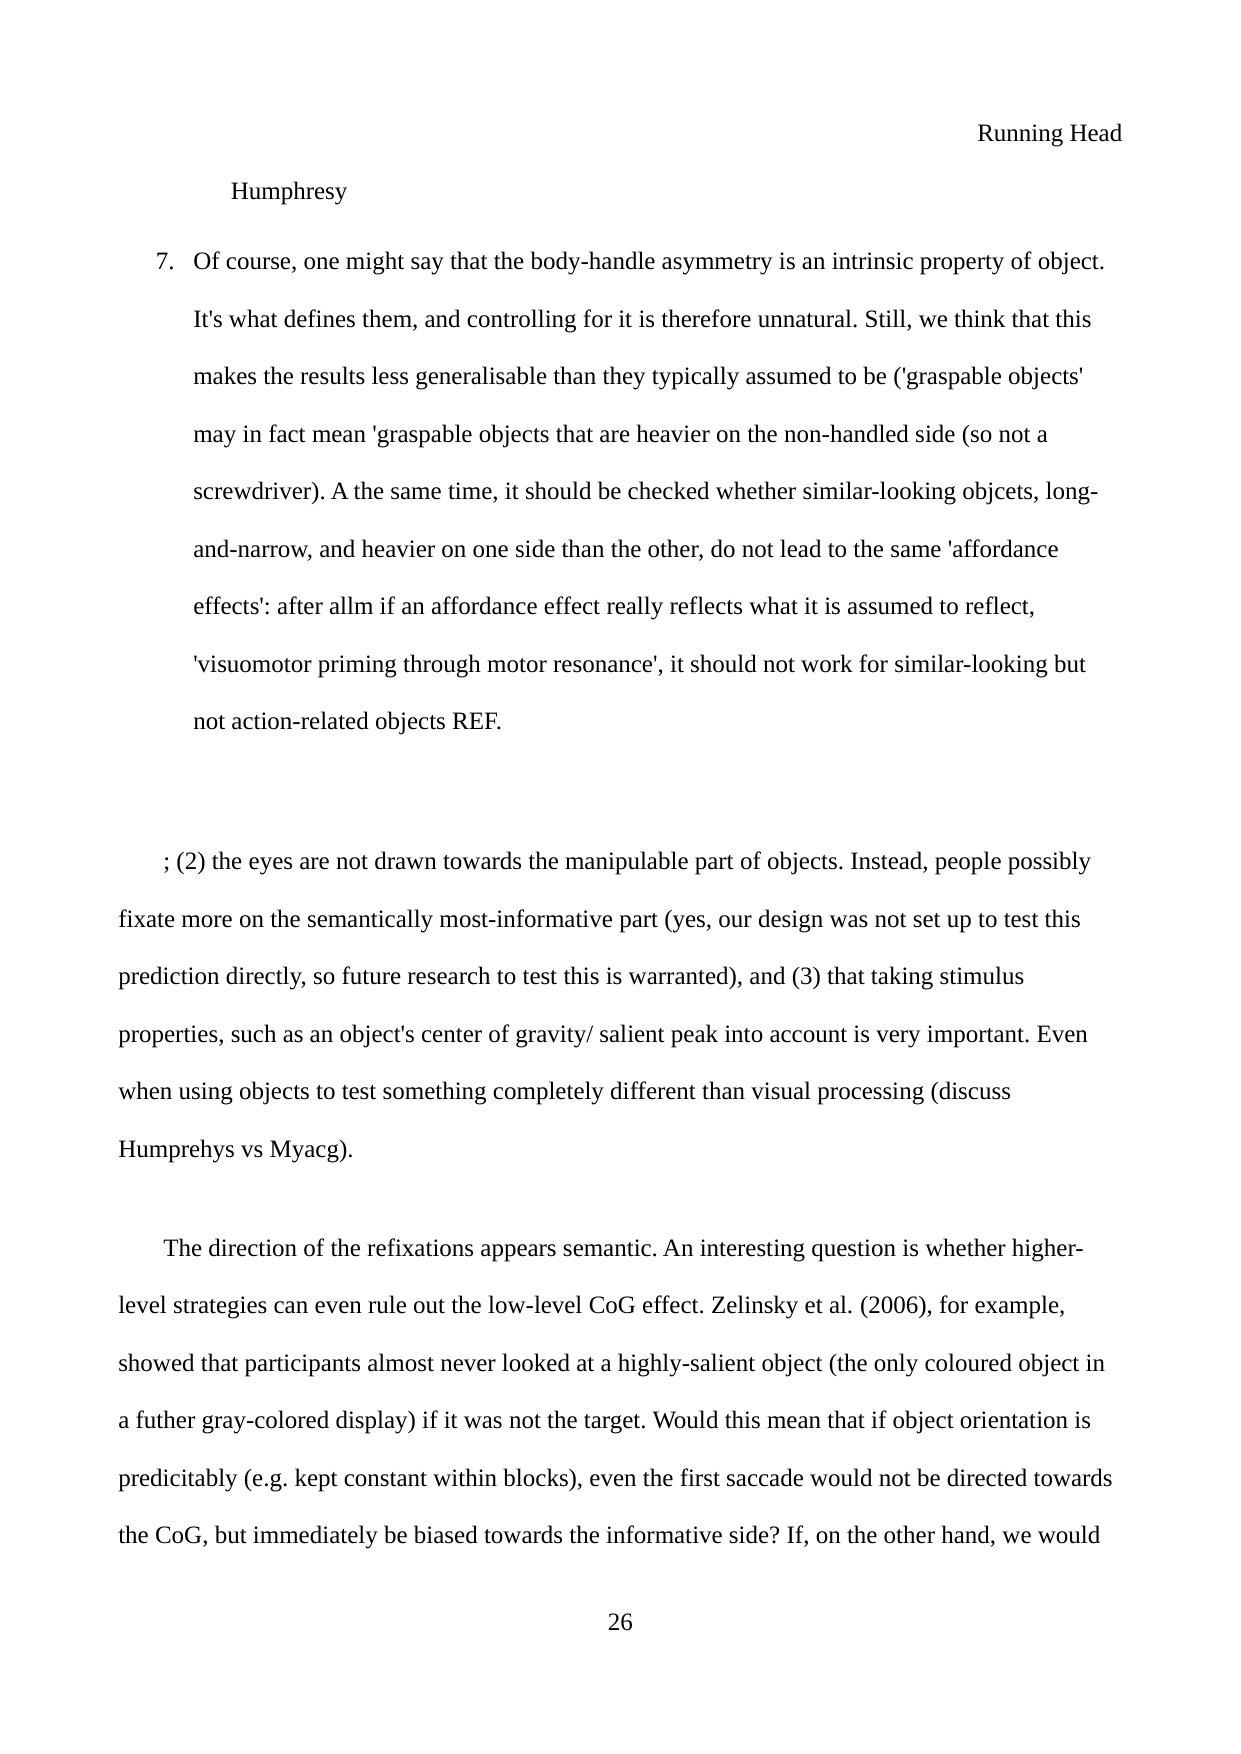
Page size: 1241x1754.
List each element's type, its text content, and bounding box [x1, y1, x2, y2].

text The direction of the refixations appears semantic. An interesting question is whether higher-level strategies can even rule out the low-level CoG effect. Zelinsky et al. (2006), for example, showed that participants almost never looked at a highly-salient object (the only coloured object in a futher gray-colored display) if it was not the target. Would this mean that if object orientation is predicitably (e.g. kept constant within blocks), even the first saccade would not be directed towards the CoG, but immediately be biased towards the informative side? If, on the other hand, we would [118, 1233, 1122, 1549]
text ; (2) the eyes are not drawn towards the manipulable part of objects. Instead, people possibly fixate more on the semantically most-informative part (yes, our design was not set up to test this prediction directly, so future research to test this is warranted), and (3) that taking stimulus properties, such as an object's center of gravity/ salient peak into account is very important. Even when using objects to test something completely different than visual processing (discuss Humprehys vs Myacg). [118, 846, 1122, 1163]
list Of course, one might say that the body-handle asymmetry is an intrinsic property of object. It's what defines them, and controlling for it is therefore unnatural. Still, we think that this makes the results less generalisable than they typically assumed to be ('graspable objects' may in fact mean 'graspable objects that are heavier on the non-handled side (so not a screwdriver). A the same time, it should be checked whether similar-looking objcets, long-and-narrow, and heavier on one side than the other, do not lead to the same 'affordance effects': after allm if an affordance effect really reflects what it is assumed to reflect, 'visuomotor priming through motor resonance', it should not work for similar-looking but not action-related objects REF. [156, 246, 1122, 735]
list Humphresy [193, 176, 1122, 205]
